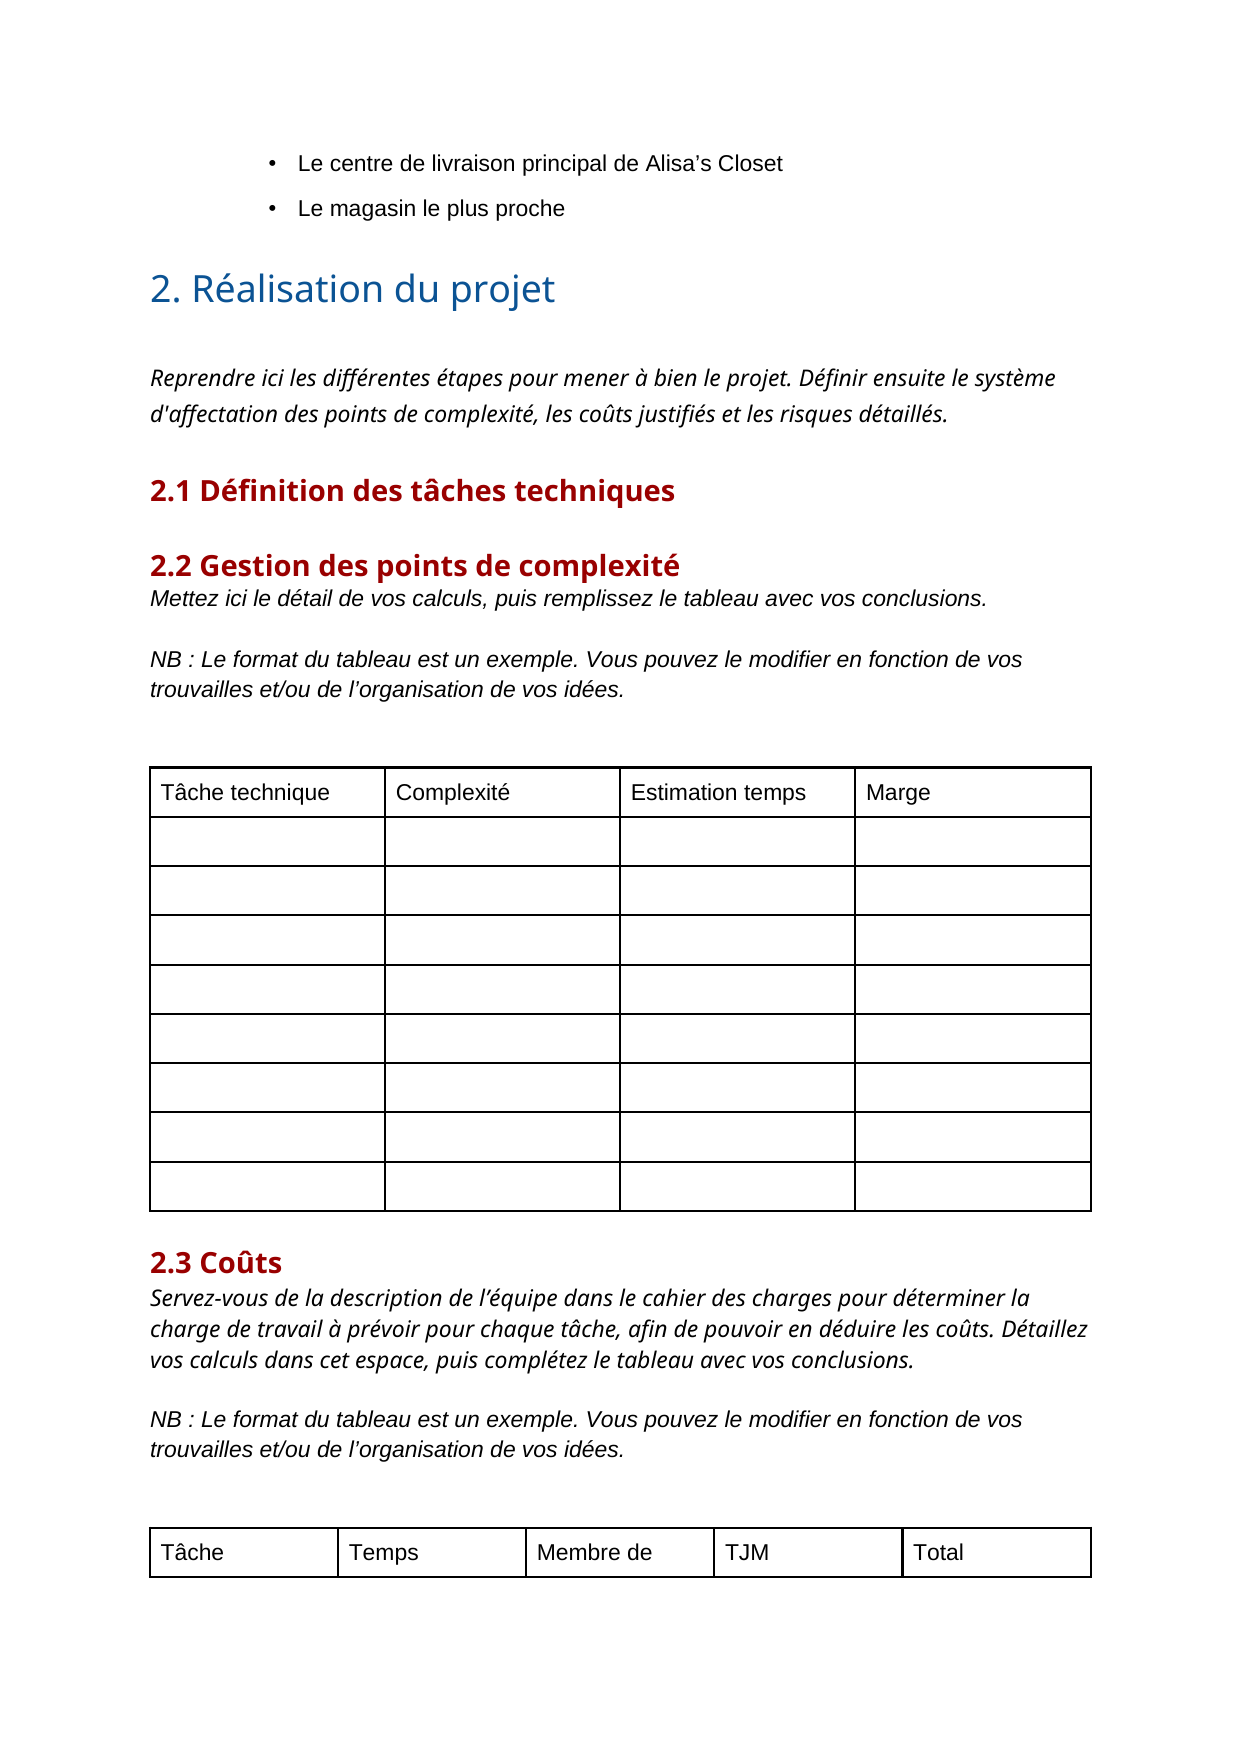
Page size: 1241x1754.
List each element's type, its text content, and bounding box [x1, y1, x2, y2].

table_cell [621, 966, 854, 1013]
list Le magasin le plus proche [268, 195, 1090, 221]
table_cell [386, 1064, 619, 1111]
subtitle 2.3 Coûts [150, 1242, 1090, 1282]
subtitle 2. Réalisation du projet [150, 262, 1090, 313]
table_cell [621, 1113, 854, 1161]
table_header Total [904, 1529, 1090, 1576]
table_cell [856, 867, 1090, 914]
list Le centre de livraison principal de Alisa’s Closet [268, 150, 1090, 176]
table_cell [151, 1113, 384, 1161]
subtitle 2.2 Gestion des points de complexité [150, 545, 1090, 585]
table_cell [151, 867, 384, 914]
table_cell [151, 1015, 384, 1062]
table_header Temps [339, 1529, 525, 1576]
subtitle 2.1 Définition des tâches techniques [150, 470, 1090, 509]
table_cell [621, 1064, 854, 1111]
text NB : Le format du tableau est un exemple. Vous pouvez le modifier en fonction de vos trouvailles et/ou de l’organisation de vos idées. [150, 1406, 1090, 1462]
table_cell [151, 916, 384, 963]
text Reprendre ici les différentes étapes pour mener à bien le projet. Définir ensuite le système d'affectation des points de complexité, les coûts justifiés et les risques détaillés. [150, 362, 1090, 429]
table_cell [856, 1015, 1090, 1062]
table_cell [621, 1015, 854, 1062]
table_cell [151, 1064, 384, 1111]
text NB : Le format du tableau est un exemple. Vous pouvez le modifier en fonction de vos trouvailles et/ou de l’organisation de vos idées. [150, 646, 1090, 702]
table_header TJM [715, 1529, 901, 1576]
table_cell [856, 966, 1090, 1013]
table_header Complexité [386, 769, 619, 816]
table_cell [621, 916, 854, 963]
table_header Tâche [151, 1529, 337, 1576]
table_cell [386, 1015, 619, 1062]
table_cell [386, 867, 619, 914]
table_header Membre de [527, 1529, 713, 1576]
table_cell [386, 916, 619, 963]
text Mettez ici le détail de vos calculs, puis remplissez le tableau avec vos conclusions. [150, 585, 1090, 611]
table_cell [386, 1113, 619, 1161]
table_cell [856, 818, 1090, 865]
table_cell [856, 916, 1090, 963]
table_cell [151, 966, 384, 1013]
text Servez-vous de la description de l’équipe dans le cahier des charges pour déterminer la charge de travail à prévoir pour chaque tâche, afin de pouvoir en déduire les coûts. Détaillez vos calculs dans cet espace, puis complétez le tableau avec vos conclusions. [150, 1282, 1090, 1376]
table_cell [386, 1163, 619, 1210]
table_cell [151, 1163, 384, 1210]
table_cell [386, 818, 619, 865]
table_header Estimation temps [621, 769, 854, 816]
table_cell [856, 1113, 1090, 1161]
table_cell [386, 966, 619, 1013]
table_cell [151, 818, 384, 865]
table_cell [621, 818, 854, 865]
table_cell [856, 1064, 1090, 1111]
table_header Marge [856, 769, 1090, 816]
table_header Tâche technique [151, 769, 384, 816]
table_cell [621, 1163, 854, 1210]
table_cell [856, 1163, 1090, 1210]
table_cell [621, 867, 854, 914]
